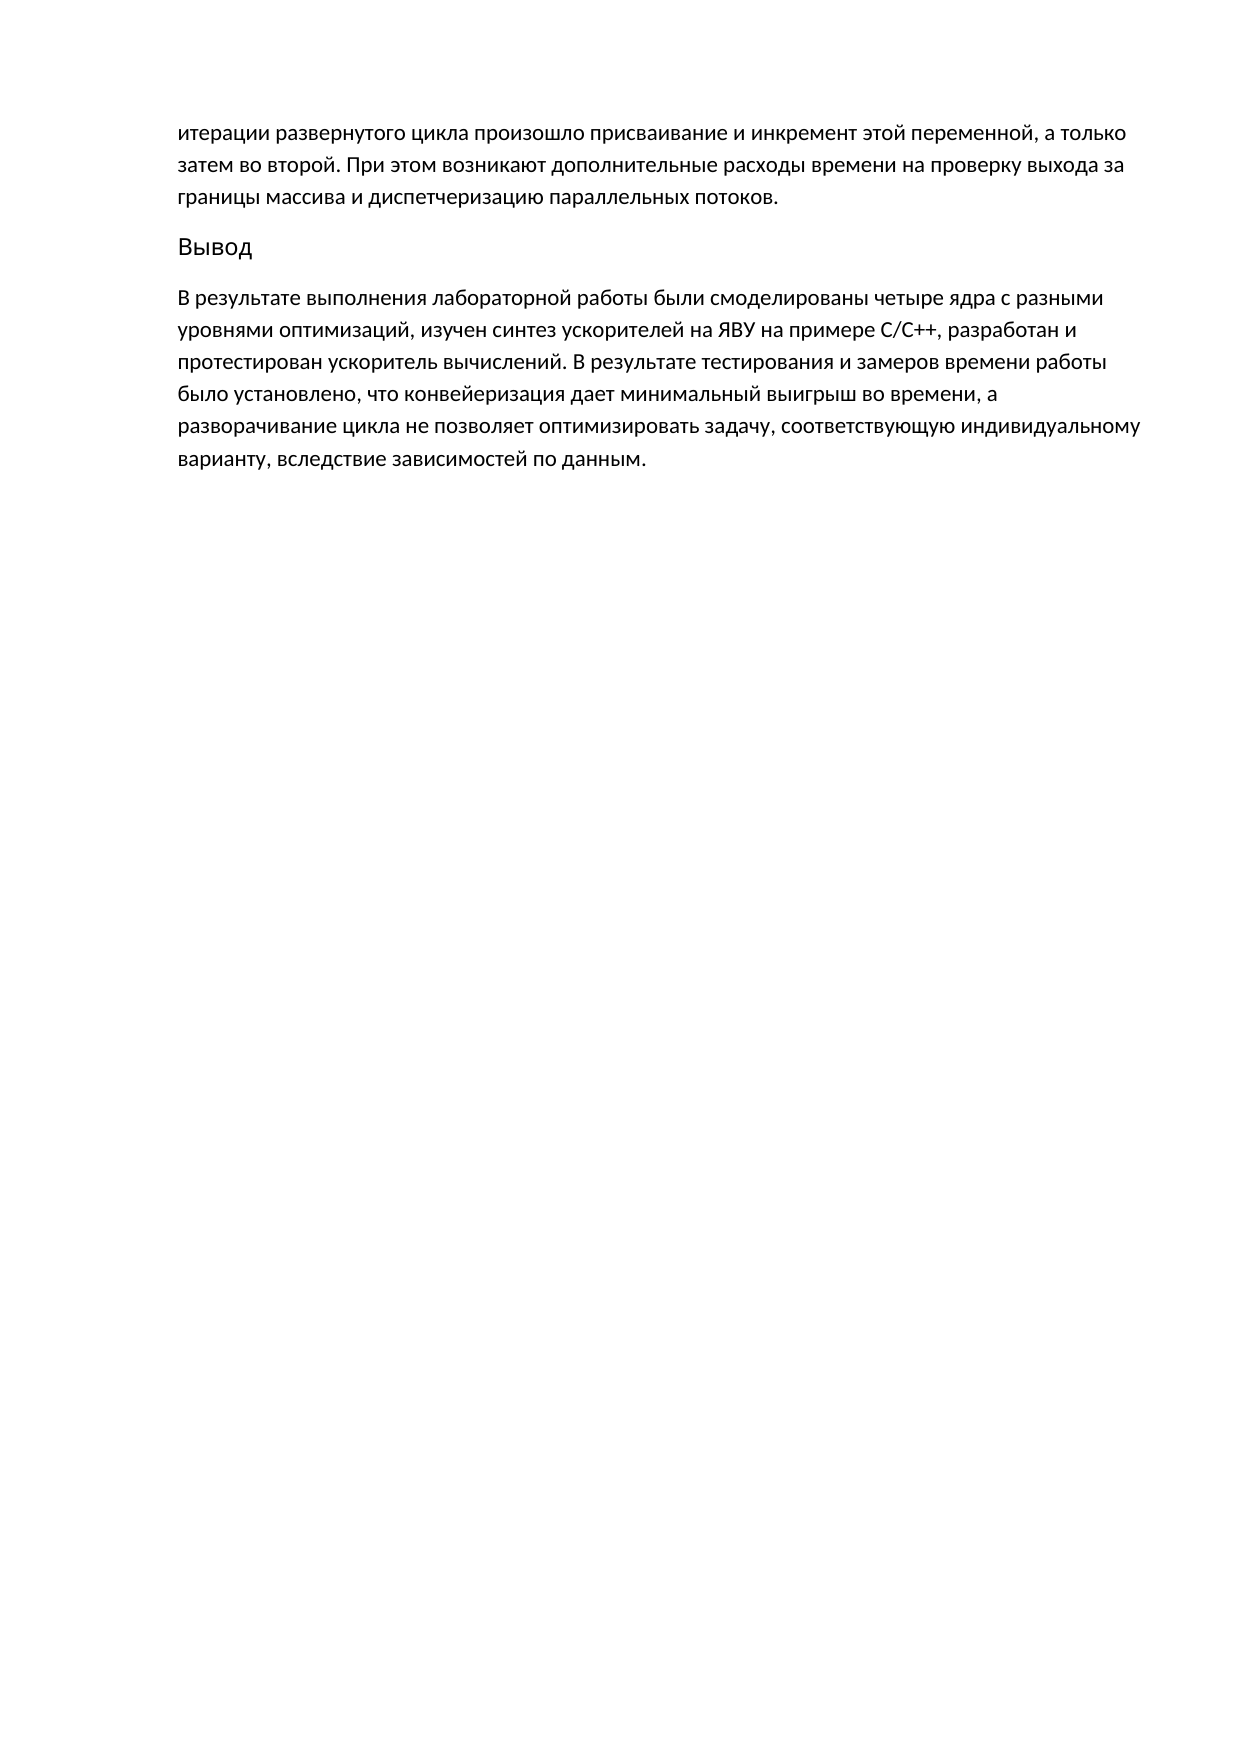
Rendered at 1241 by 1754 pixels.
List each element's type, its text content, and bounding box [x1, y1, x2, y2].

text итерации развернутого цикла произошло присваивание и инкремент этой переменной, а только затем во второй. При этом возникают дополнительные расходы времени на проверку выхода за границы массива и диспетчеризацию параллельных потоков. [177, 118, 1152, 211]
text В результате выполнения лабораторной работы были смоделированы четыре ядра с разными уровнями оптимизаций, изучен синтез ускорителей на ЯВУ на примере C/C++, разработан и протестирован ускоритель вычислений. В результате тестирования и замеров времени работы было установлено, что конвейеризация дает минимальный выигрыш во времени, а разворачивание цикла не позволяет оптимизировать задачу, соответствующую индивидуальному варианту, вследствие зависимостей по данным. [177, 283, 1152, 472]
text Вывод [177, 230, 1152, 262]
